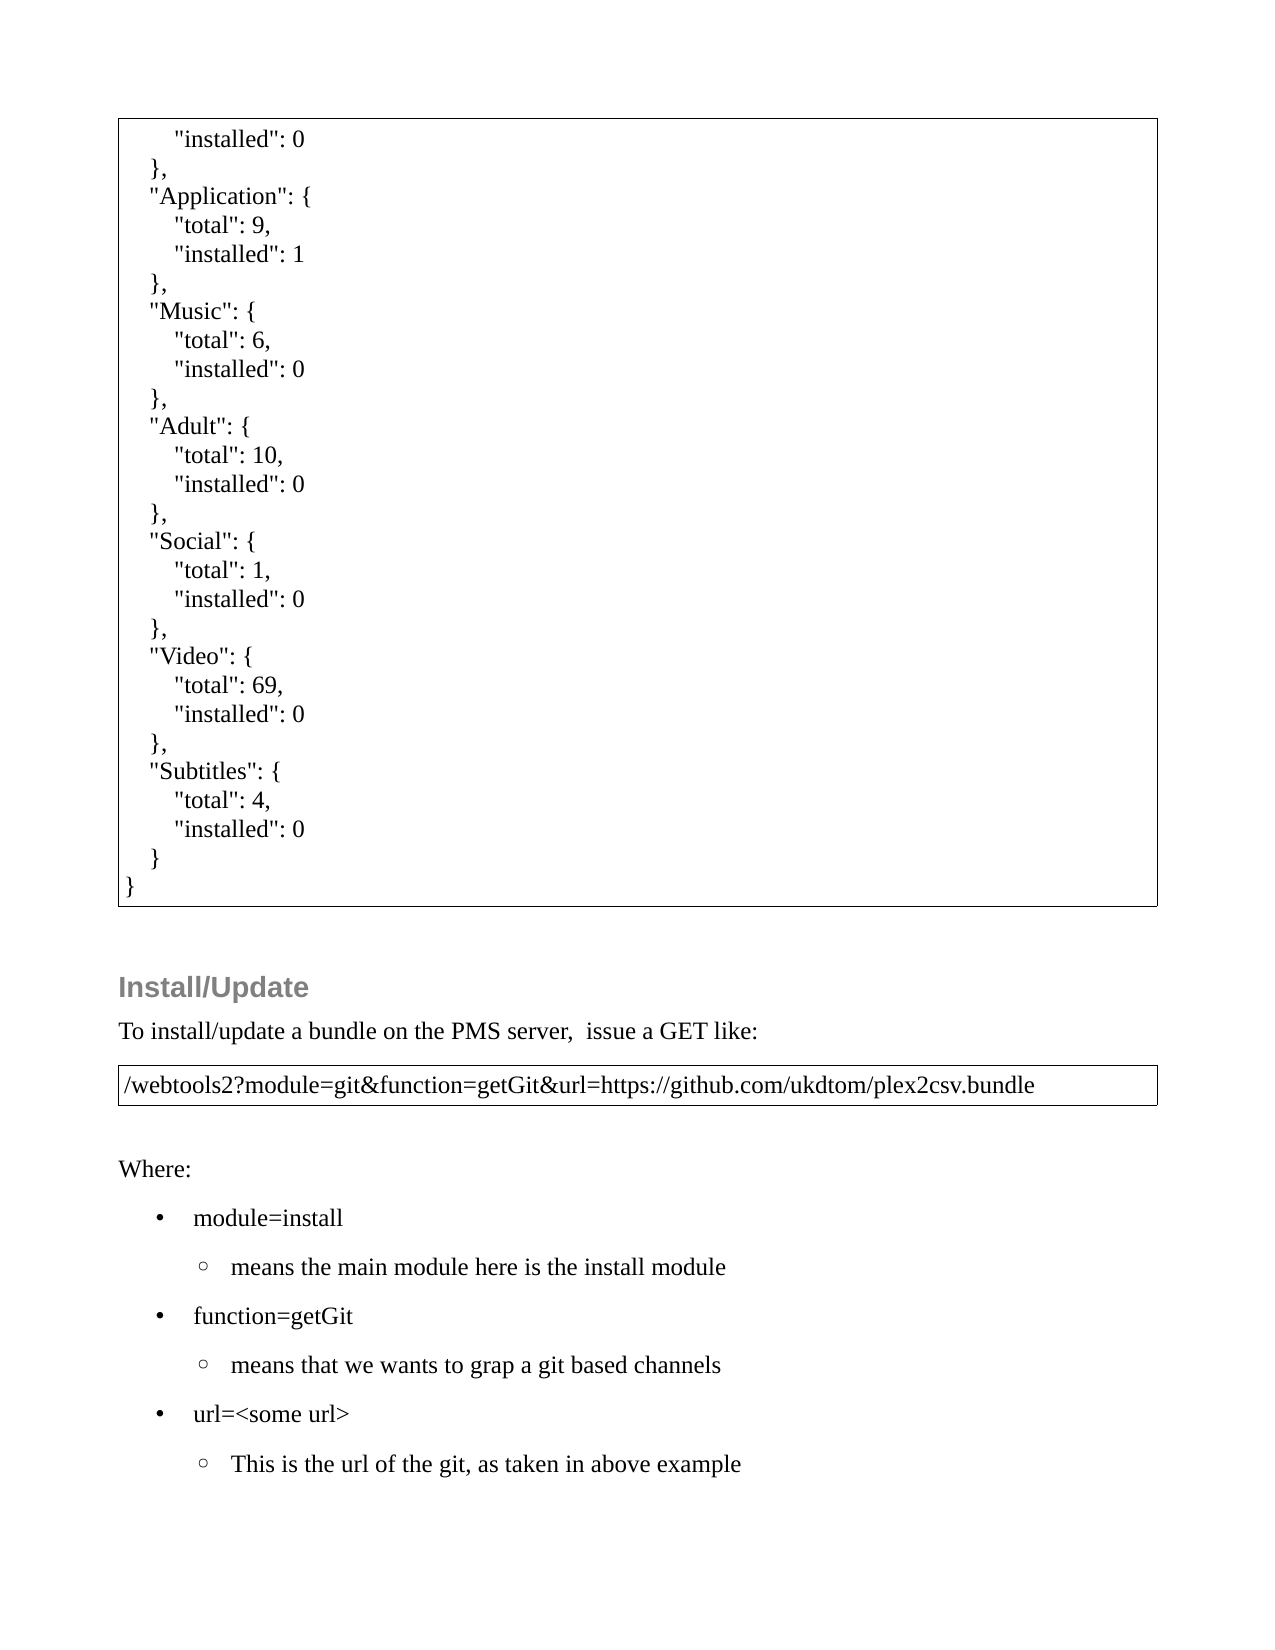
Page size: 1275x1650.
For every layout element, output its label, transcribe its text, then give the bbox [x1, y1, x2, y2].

table_header "installed": 0 }, "Application": { "total": 9, "installed": 1 }, "Music": { "total": 6, "installed": 0 }, "Adult": { "total": 10, "installed": 0 }, "Social": { "total": 1, "installed": 0 }, "Video": { "total": 69, "installed": 0 }, "Subtitles": { "total": 4, "installed": 0 } } [119, 119, 1157, 906]
subtitle Install/Update [118, 970, 1157, 1003]
list function=getGit [156, 1301, 1157, 1330]
table_header /webtools2?module=git&function=getGit&url=https://github.com/ukdtom/plex2csv.bundle [119, 1066, 1157, 1105]
text To install/update a bundle on the PMS server, issue a GET like: [118, 1016, 1157, 1044]
list This is the url of the git, as taken in above example [193, 1449, 1157, 1477]
list means the main module here is the install module [193, 1252, 1157, 1281]
list url=<some url> [156, 1399, 1157, 1428]
text Where: [118, 1154, 1157, 1183]
list module=install [156, 1203, 1157, 1232]
list means that we wants to grap a git based channels [193, 1351, 1157, 1379]
